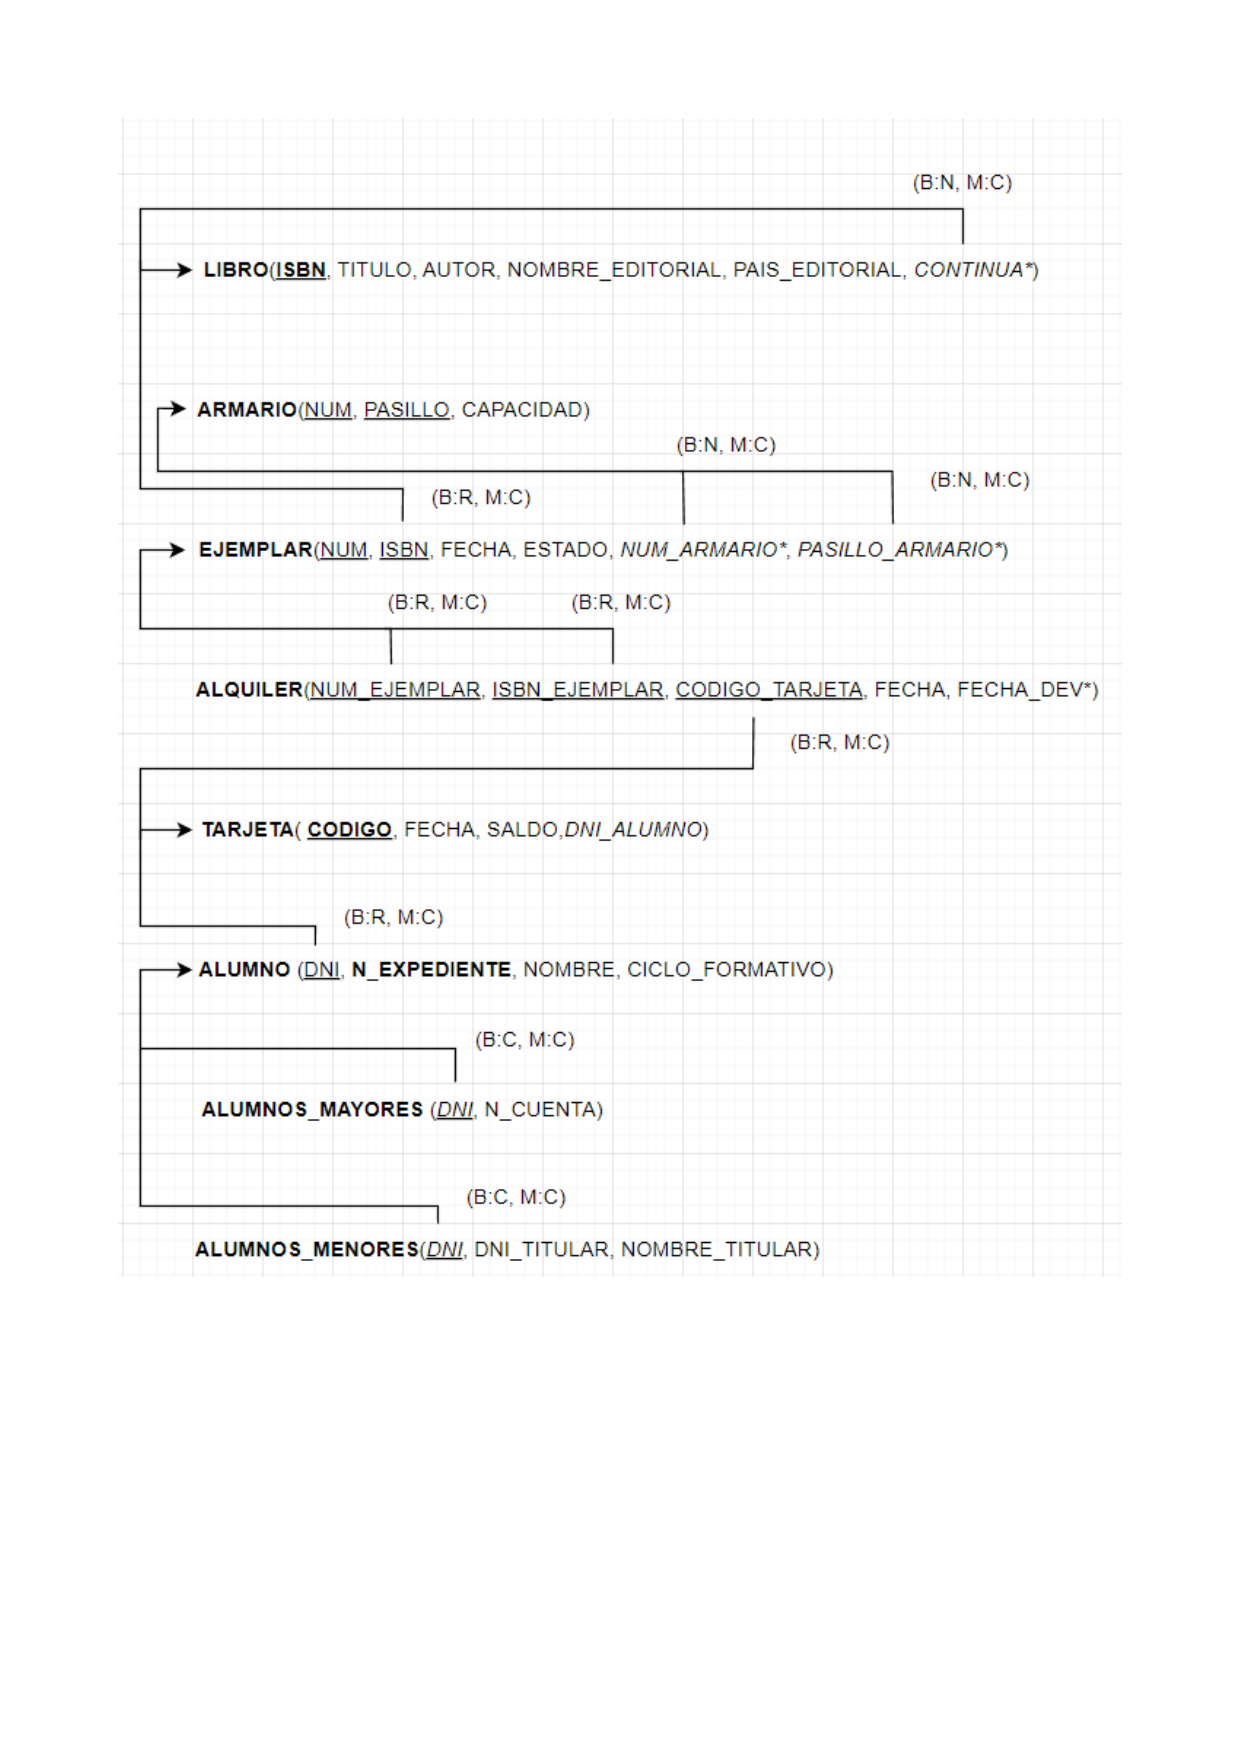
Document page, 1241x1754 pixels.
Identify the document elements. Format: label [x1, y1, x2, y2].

picture [118, 118, 1123, 1277]
